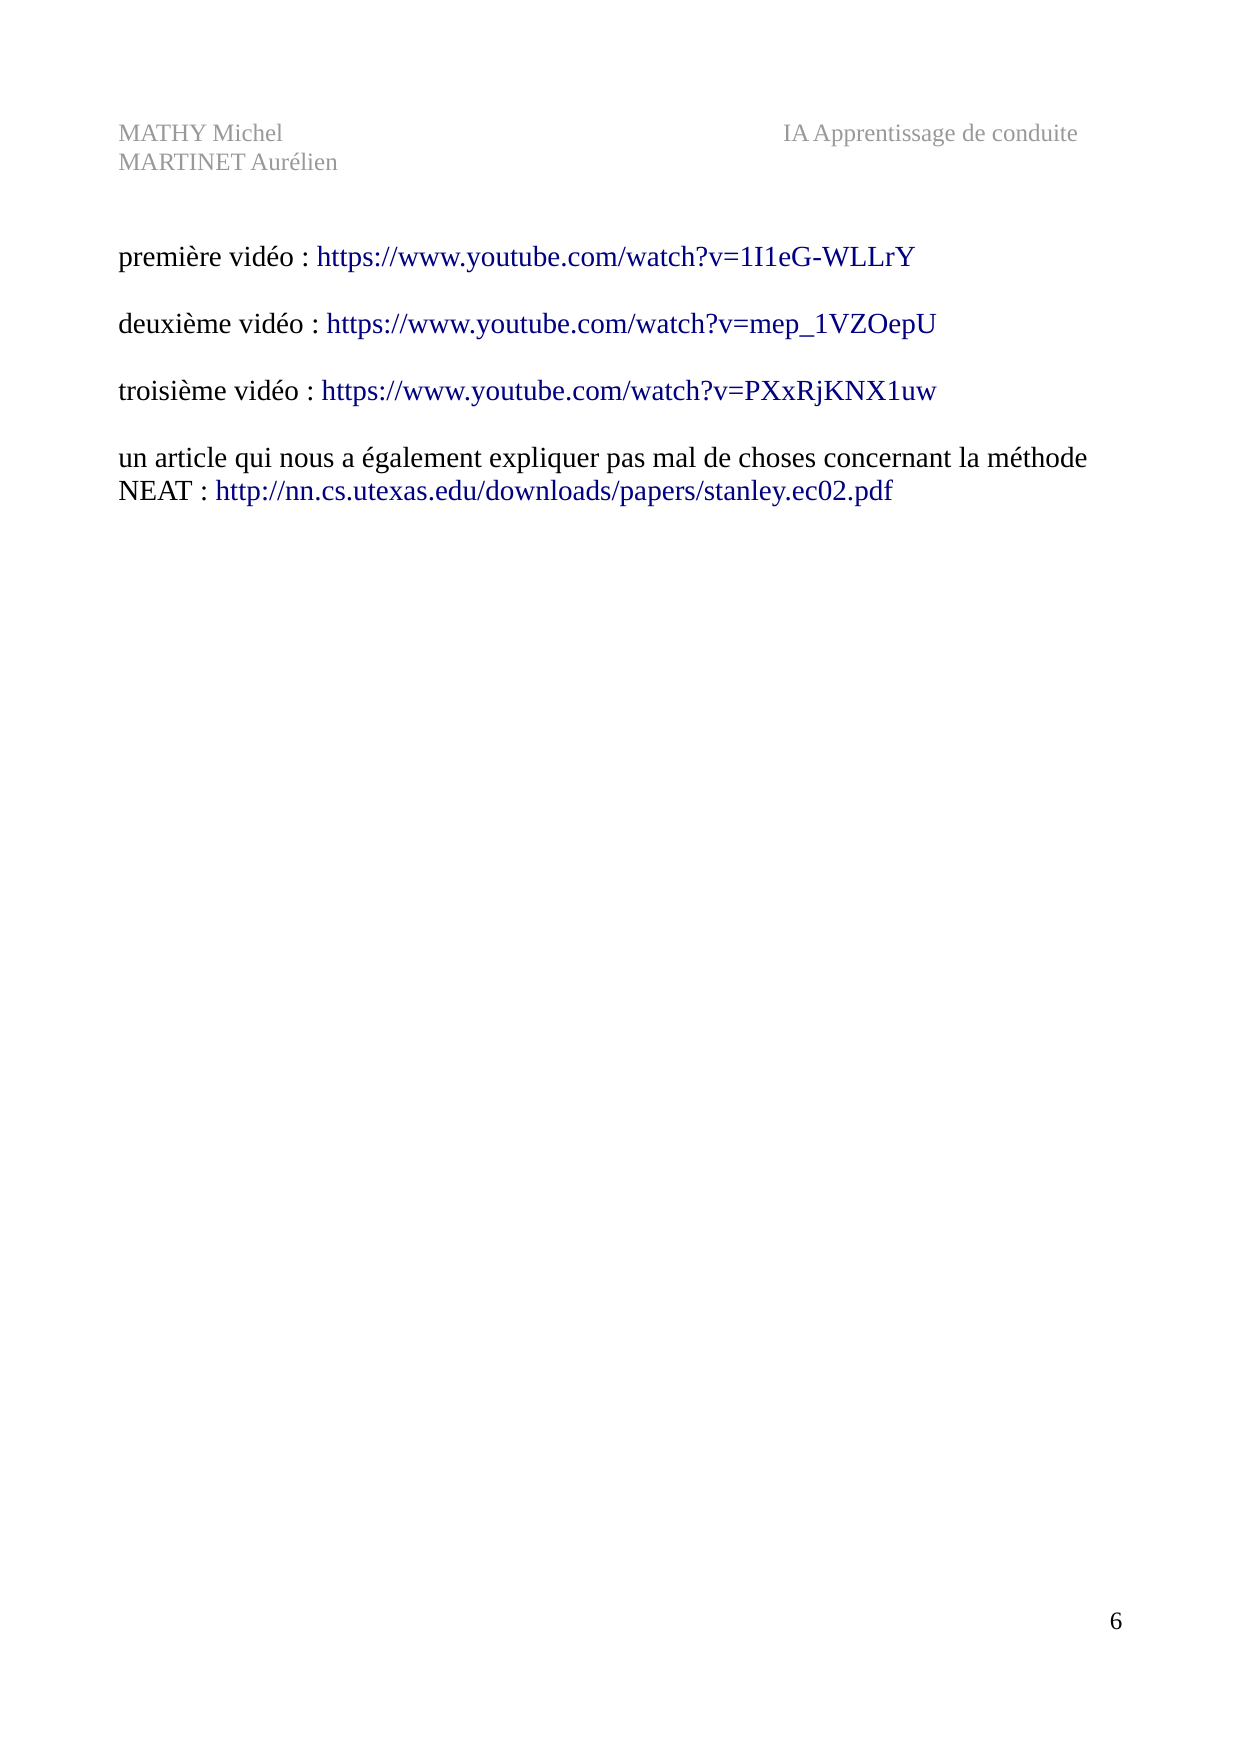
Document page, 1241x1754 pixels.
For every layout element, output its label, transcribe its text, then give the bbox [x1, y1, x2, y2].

text troisième vidéo : https://www.youtube.com/watch?v=PXxRjKNX1uw [118, 373, 1122, 406]
text un article qui nous a également expliquer pas mal de choses concernant la méthode NEAT : http://nn.cs.utexas.edu/downloads/papers/stanley.ec02.pdf [118, 440, 1122, 507]
text première vidéo : https://www.youtube.com/watch?v=1I1eG-WLLrY [118, 239, 1122, 272]
text deuxième vidéo : https://www.youtube.com/watch?v=mep_1VZOepU [118, 306, 1122, 339]
